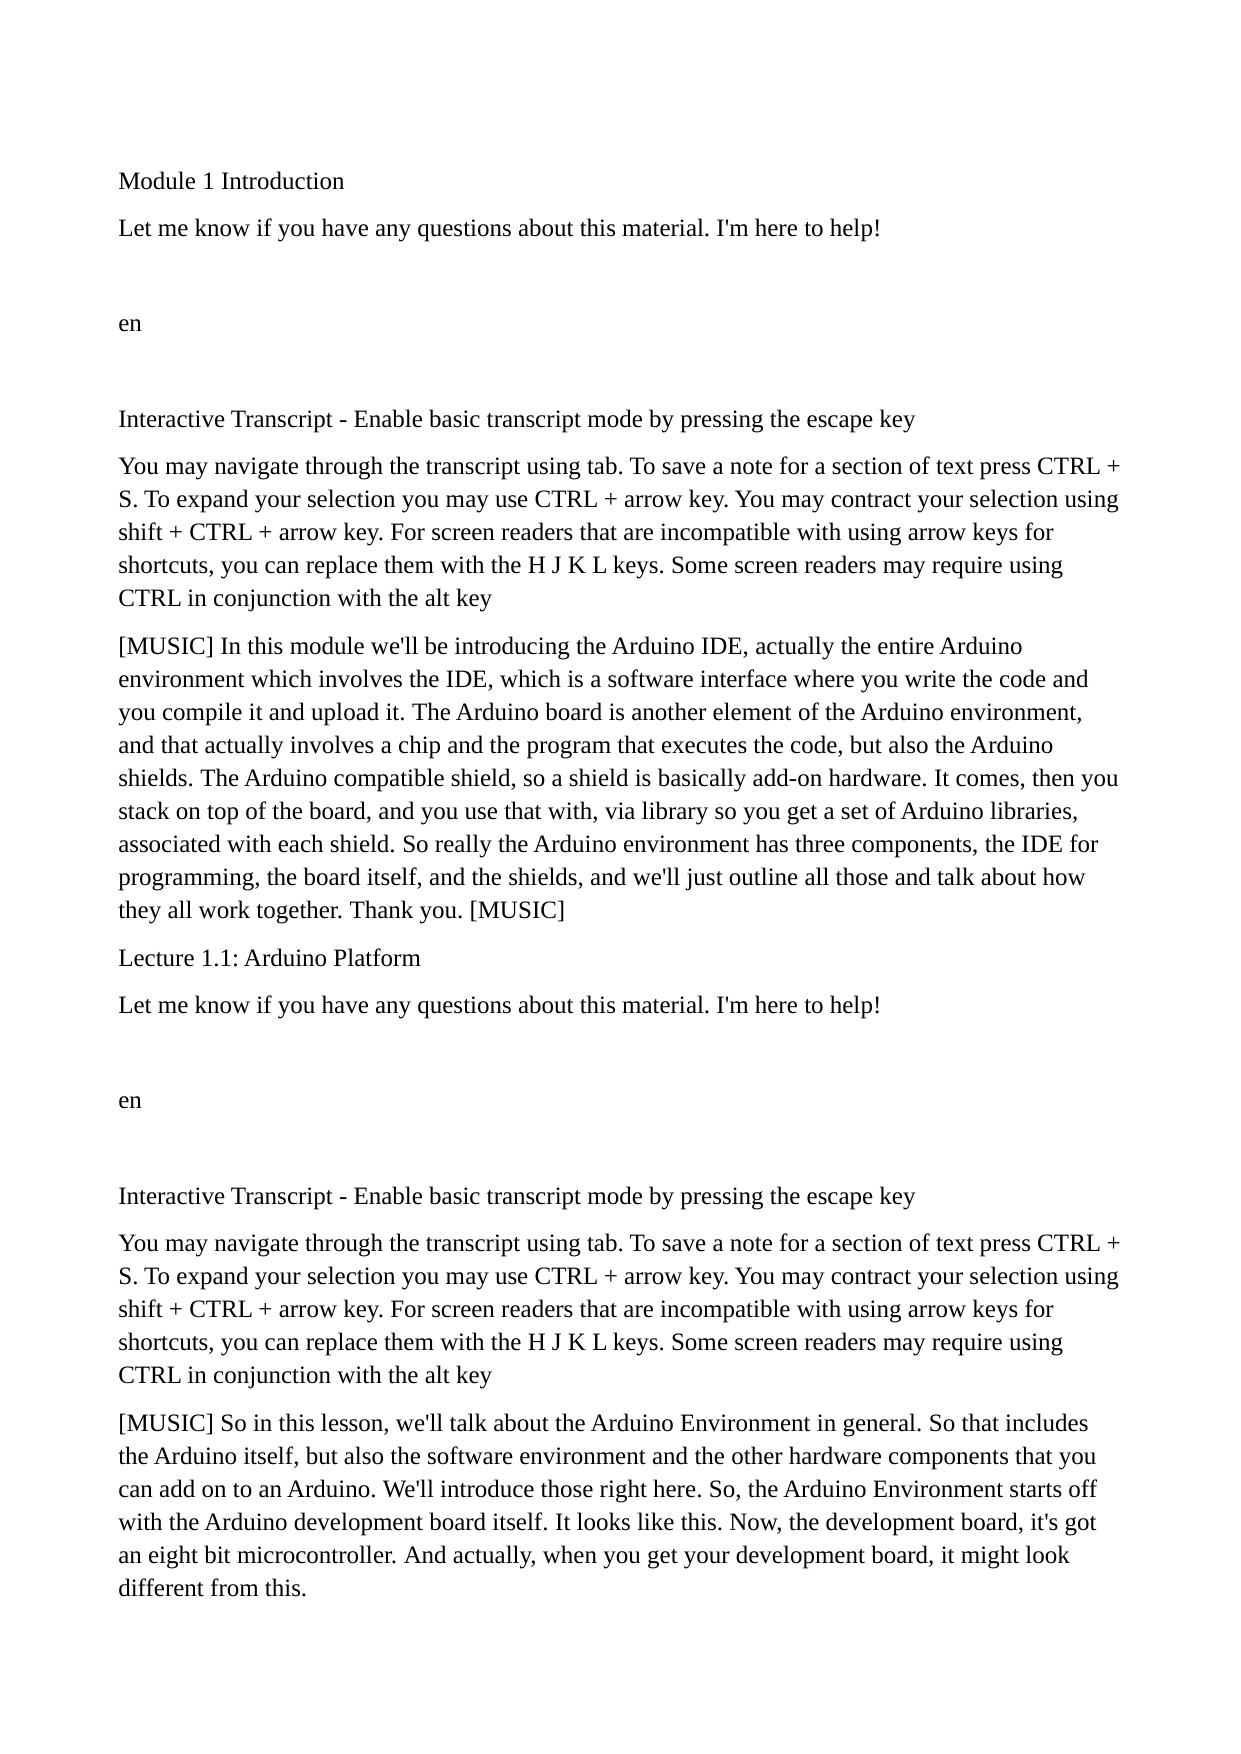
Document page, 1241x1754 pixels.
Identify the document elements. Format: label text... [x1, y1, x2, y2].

text Let me know if you have any questions about this material. I'm here to help! [118, 990, 1122, 1019]
text en [118, 1086, 1122, 1114]
text You may navigate through the transcript using tab. To save a note for a section of text press CTRL + S. To expand your selection you may use CTRL + arrow key. You may contract your selection using shift + CTRL + arrow key. For screen readers that are incompatible with using arrow keys for shortcuts, you can replace them with the H J K L keys. Some screen readers may require using CTRL in conjunction with the alt key [118, 451, 1122, 612]
text Interactive Transcript - Enable basic transcript mode by pressing the escape key [118, 404, 1122, 432]
text You may navigate through the transcript using tab. To save a note for a section of text press CTRL + S. To expand your selection you may use CTRL + arrow key. You may contract your selection using shift + CTRL + arrow key. For screen readers that are incompatible with using arrow keys for shortcuts, you can replace them with the H J K L keys. Some screen readers may require using CTRL in conjunction with the alt key [118, 1228, 1122, 1389]
text Module 1 Introduction [118, 166, 1122, 194]
text ​ [118, 1133, 1122, 1162]
text Interactive Transcript - Enable basic transcript mode by pressing the escape key [118, 1181, 1122, 1209]
text en [118, 308, 1122, 337]
text ​ [118, 356, 1122, 385]
text ​[MUSIC] ​So in this lesson, we'll talk about the Arduino Environment in general. ​So that includes the Arduino itself, but also the software environment and ​the other hardware components that you can add on to an Arduino. ​We'll introduce those right here. ​So, the Arduino Environment starts off with the Arduino development board itself. ​It looks like this. ​Now, the development board, it's got an eight bit microcontroller. ​And actually, when you get your development board, ​it might look different from this. [118, 1408, 1122, 1602]
text Lecture 1.1: Arduino Platform [118, 943, 1122, 972]
text ​[MUSIC] ​In this module we'll be introducing the Arduino IDE, ​actually the entire Arduino environment which involves the IDE, which is ​a software interface where you write the code and you compile it and upload it. ​The Arduino board is another element of the Arduino environment, and ​that actually involves a chip and the program that executes the code, but ​also the Arduino shields. ​The Arduino compatible shield, so a shield is basically add-on hardware. ​It comes, then you stack on top of the board, and you use that with, ​via library so you get a set of Arduino libraries, associated with each shield. ​So really the Arduino environment has three components, ​the IDE for programming, the board itself, and the shields, and ​we'll just outline all those and talk about how they all work together. ​Thank you. ​[MUSIC] [118, 631, 1122, 924]
text Let me know if you have any questions about this material. I'm here to help! [118, 213, 1122, 242]
